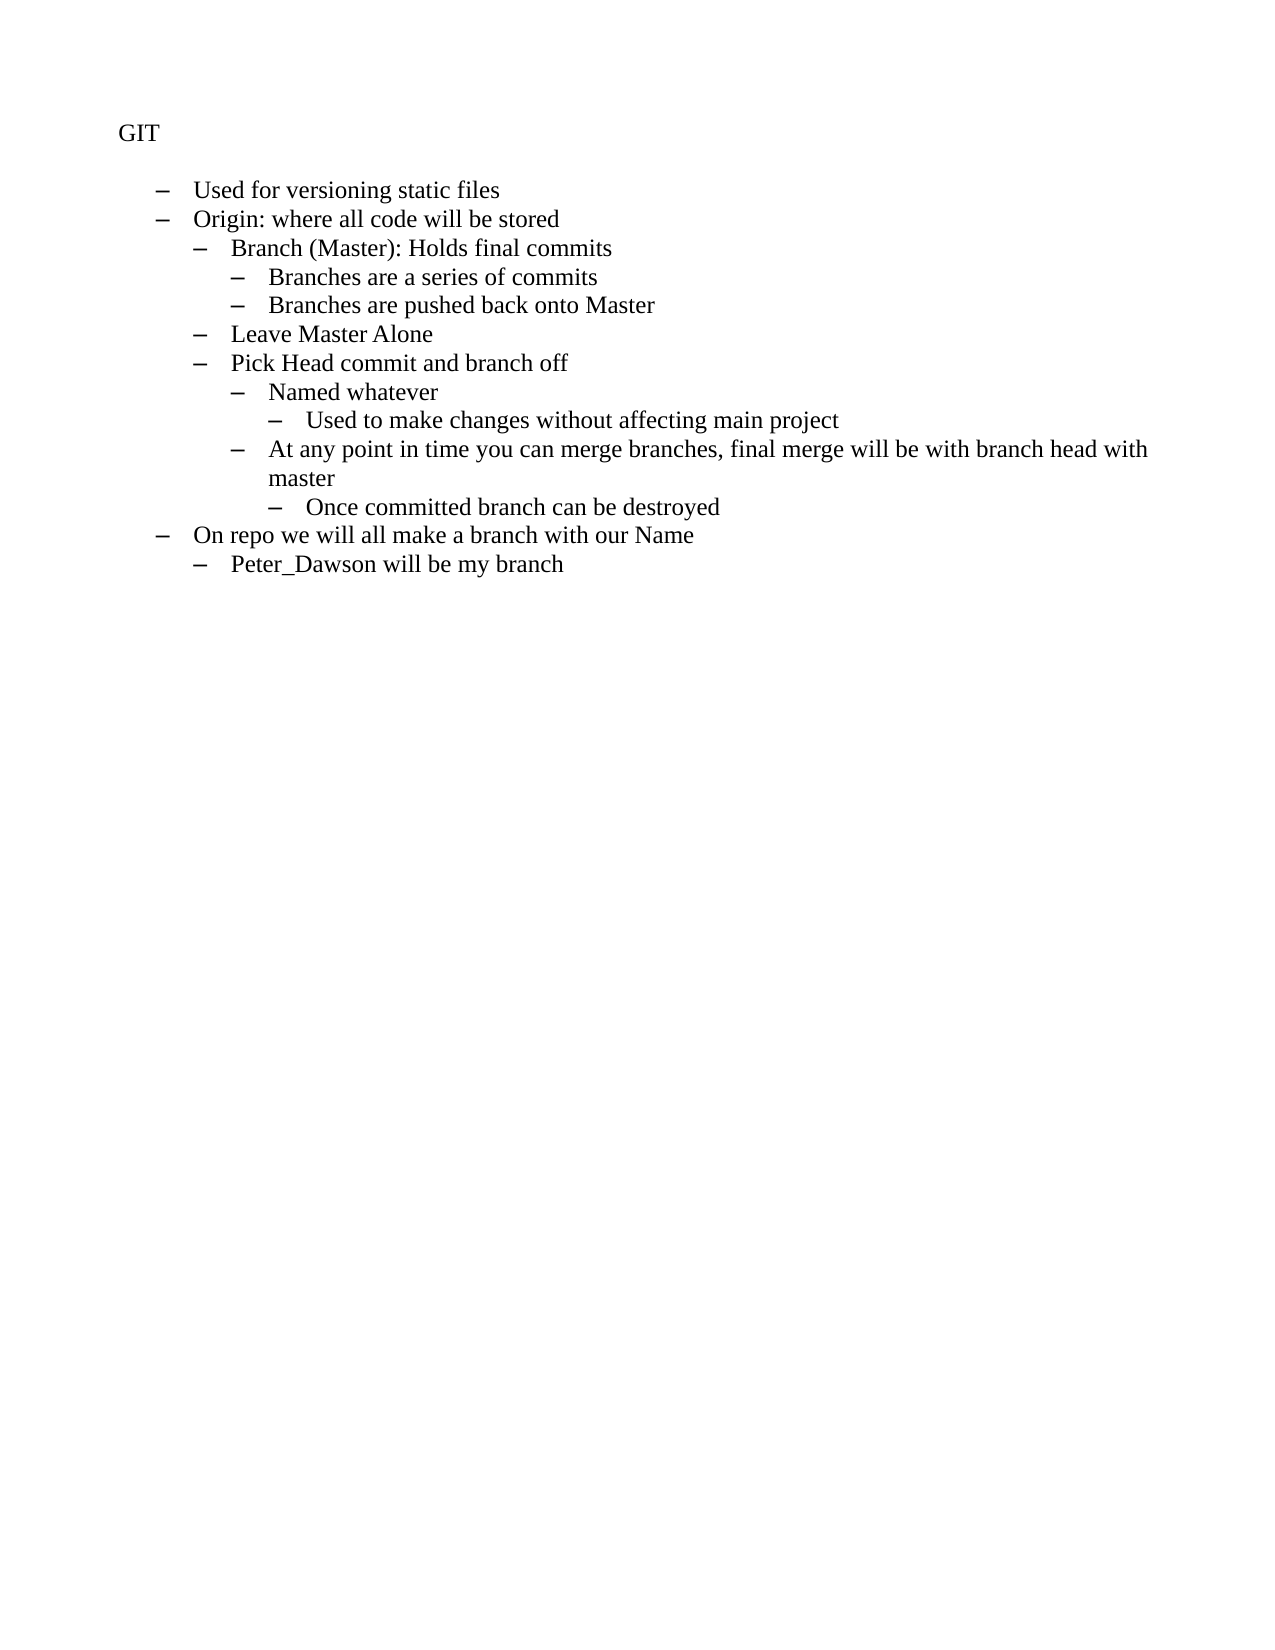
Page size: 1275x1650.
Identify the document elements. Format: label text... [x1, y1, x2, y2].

list Branches are pushed back onto Master [231, 291, 1157, 319]
list Peter_Dawson will be my branch [193, 549, 1157, 578]
list Used for versioning static files [156, 176, 1157, 204]
list Branches are a series of commits [231, 262, 1157, 291]
list Leave Master Alone [193, 319, 1157, 348]
list Named whatever [231, 377, 1157, 406]
list Used to make changes without affecting main project [268, 406, 1157, 434]
list On repo we will all make a branch with our Name [156, 521, 1157, 549]
list Origin: where all code will be stored [156, 204, 1157, 233]
list Branch (Master): Holds final commits [193, 233, 1157, 262]
list Once committed branch can be destroyed [268, 492, 1157, 521]
list Pick Head commit and branch off [193, 348, 1157, 377]
text GIT [118, 118, 1157, 147]
list At any point in time you can merge branches, final merge will be with branch head with master [231, 434, 1157, 492]
